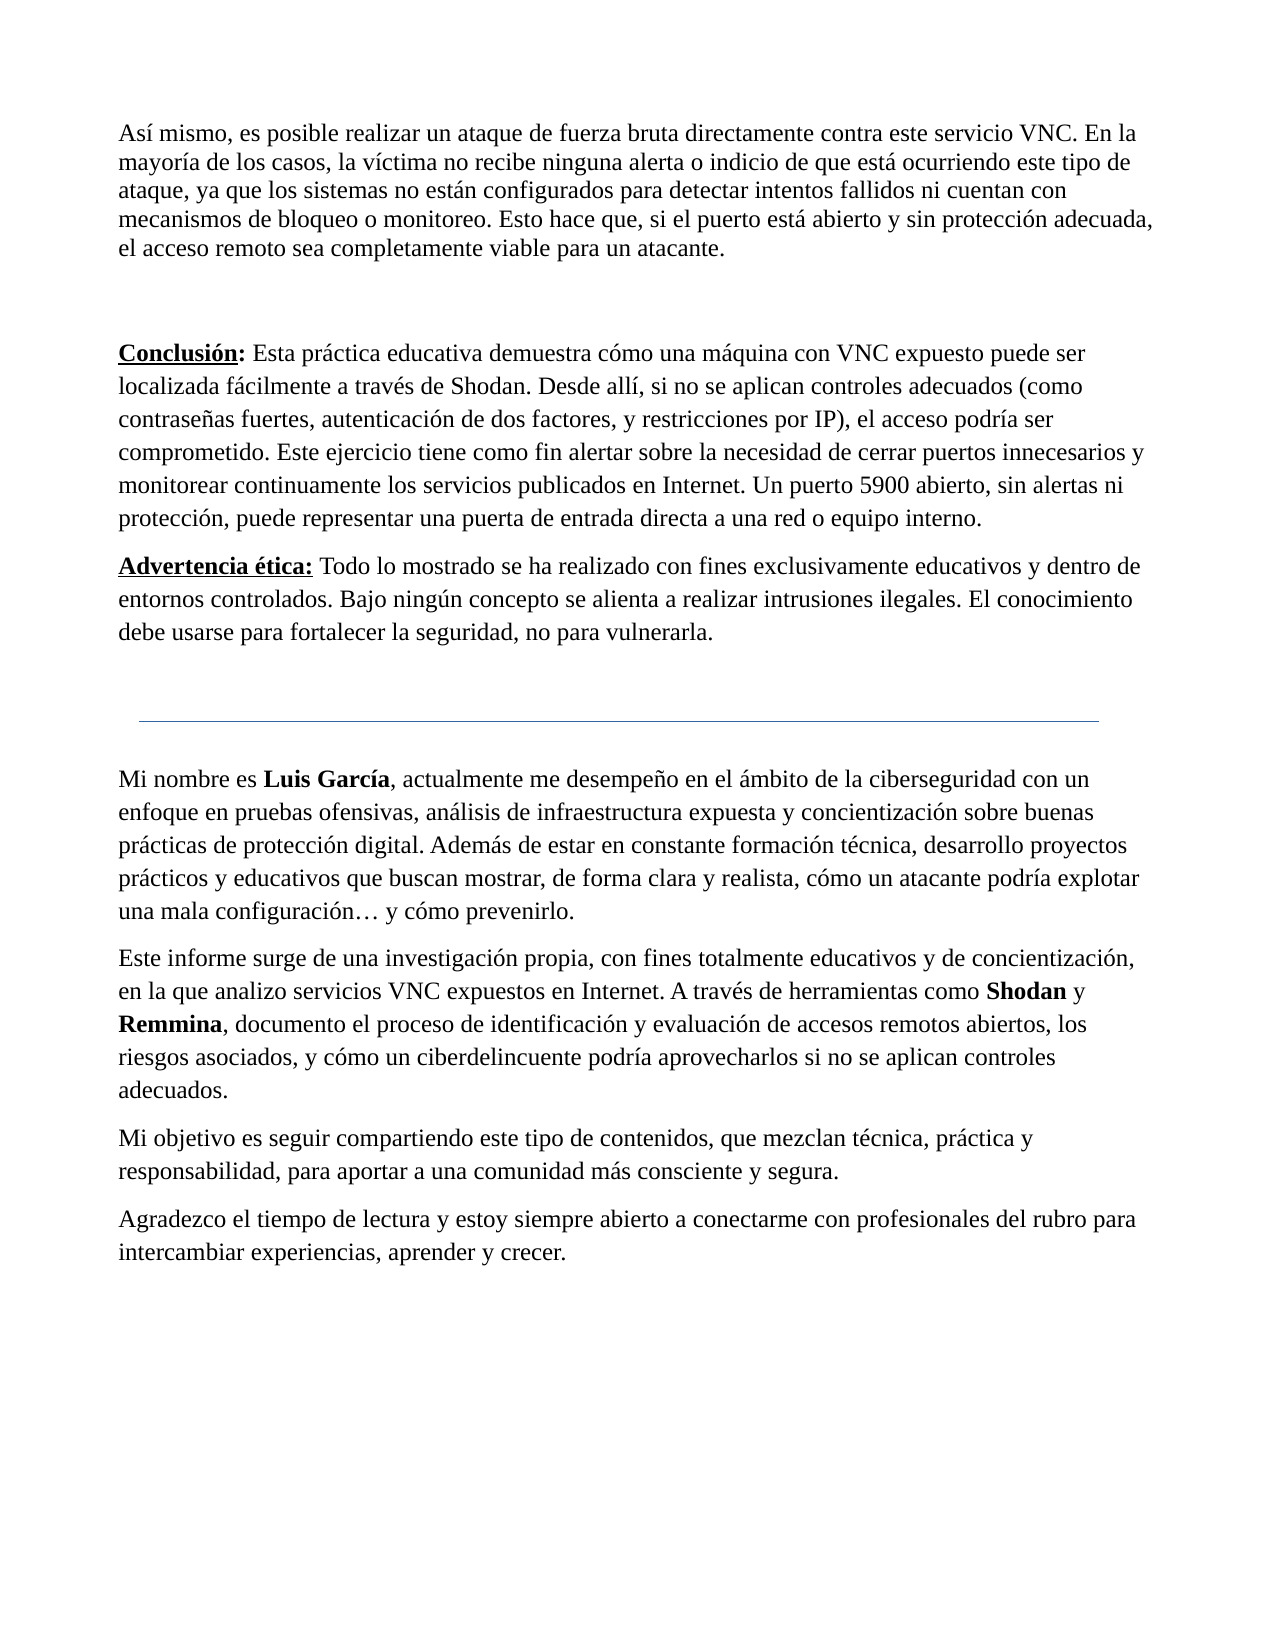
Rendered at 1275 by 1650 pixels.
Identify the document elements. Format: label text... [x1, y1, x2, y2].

text Conclusión: Esta práctica educativa demuestra cómo una máquina con VNC expuesto puede ser localizada fácilmente a través de Shodan. Desde allí, si no se aplican controles adecuados (como contraseñas fuertes, autenticación de dos factores, y restricciones por IP), el acceso podría ser comprometido. Este ejercicio tiene como fin alertar sobre la necesidad de cerrar puertos innecesarios y monitorear continuamente los servicios publicados en Internet. Un puerto 5900 abierto, sin alertas ni protección, puede representar una puerta de entrada directa a una red o equipo interno. [118, 338, 1157, 532]
text Advertencia ética: Todo lo mostrado se ha realizado con fines exclusivamente educativos y dentro de entornos controlados. Bajo ningún concepto se alienta a realizar intrusiones ilegales. El conocimiento debe usarse para fortalecer la seguridad, no para vulnerarla. [118, 551, 1157, 712]
text Este informe surge de una investigación propia, con fines totalmente educativos y de concientización, en la que analizo servicios VNC expuestos en Internet. A través de herramientas como Shodan y Remmina, documento el proceso de identificación y evaluación de accesos remotos abiertos, los riesgos asociados, y cómo un ciberdelincuente podría aprovecharlos si no se aplican controles adecuados. [118, 943, 1157, 1104]
text Mi nombre es Luis García, actualmente me desempeño en el ámbito de la ciberseguridad con un enfoque en pruebas ofensivas, análisis de infraestructura expuesta y concientización sobre buenas prácticas de protección digital. Además de estar en constante formación técnica, desarrollo proyectos prácticos y educativos que buscan mostrar, de forma clara y realista, cómo un atacante podría explotar una mala configuración… y cómo prevenirlo. [118, 731, 1157, 924]
text Mi objetivo es seguir compartiendo este tipo de contenidos, que mezclan técnica, práctica y responsabilidad, para aportar a una comunidad más consciente y segura. [118, 1123, 1157, 1185]
text Agradezco el tiempo de lectura y estoy siempre abierto a conectarme con profesionales del rubro para intercambiar experiencias, aprender y crecer. [118, 1204, 1157, 1265]
text Así mismo, es posible realizar un ataque de fuerza bruta directamente contra este servicio VNC. En la mayoría de los casos, la víctima no recibe ninguna alerta o indicio de que está ocurriendo este tipo de ataque, ya que los sistemas no están configurados para detectar intentos fallidos ni cuentan con mecanismos de bloqueo o monitoreo. Esto hace que, si el puerto está abierto y sin protección adecuada, el acceso remoto sea completamente viable para un atacante. [118, 118, 1157, 262]
